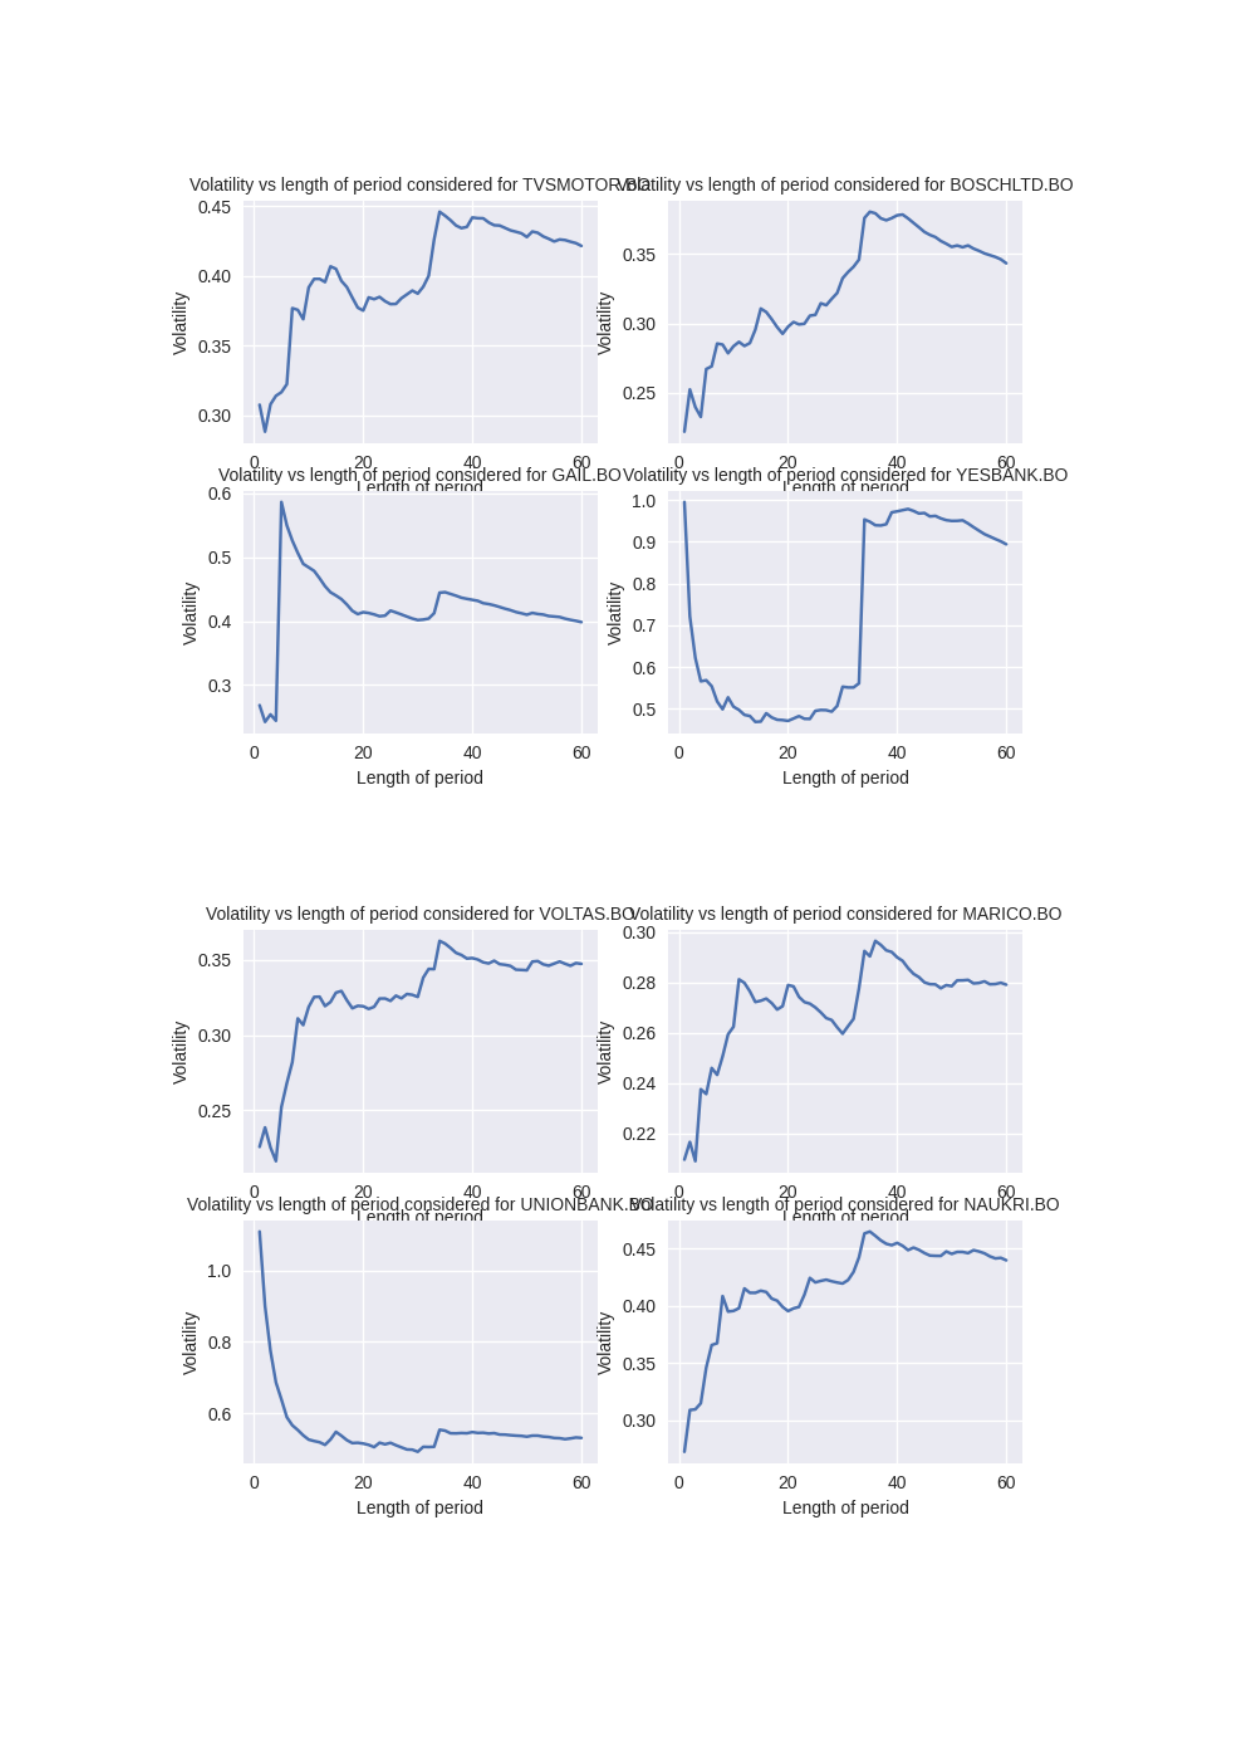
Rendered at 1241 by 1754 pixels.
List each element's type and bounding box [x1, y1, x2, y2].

picture [118, 118, 1123, 809]
picture [118, 848, 1123, 1539]
